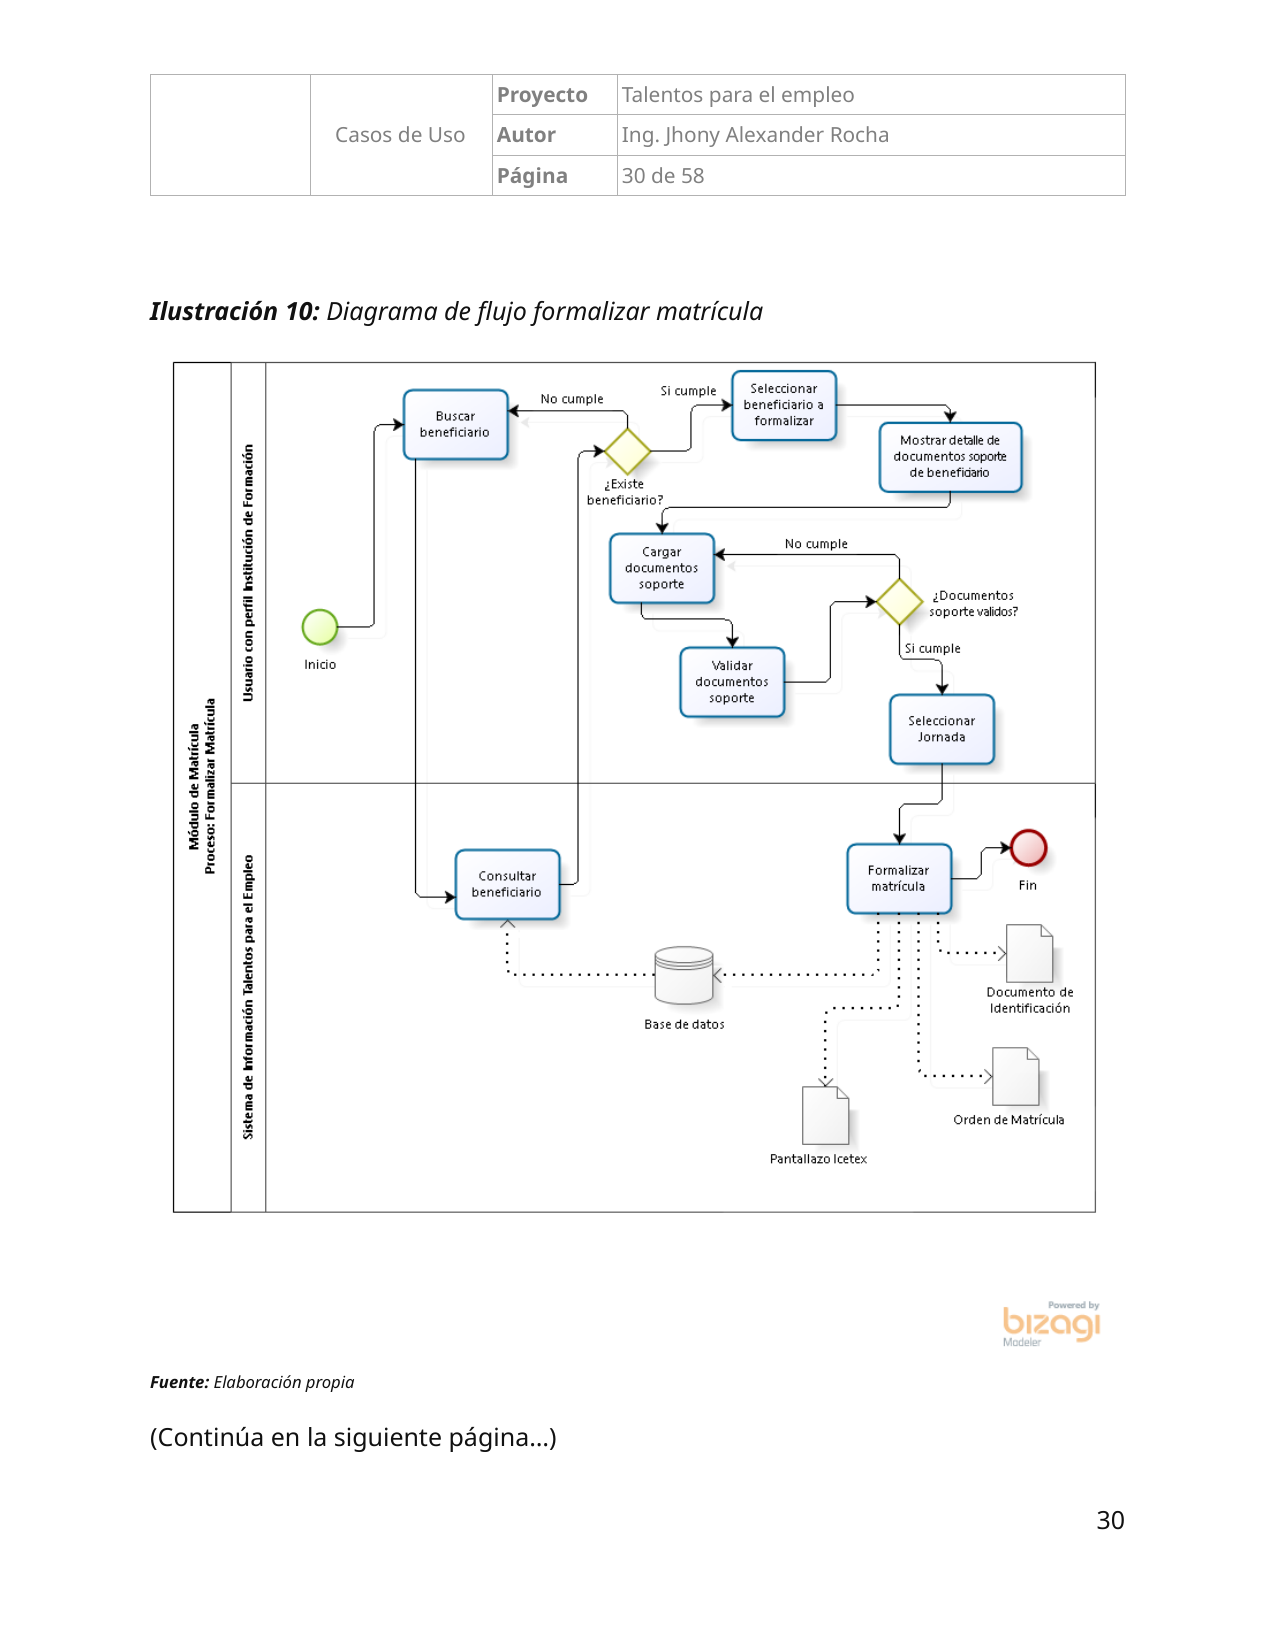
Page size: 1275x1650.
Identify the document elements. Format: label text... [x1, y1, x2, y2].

text Ilustración 10: Diagrama de flujo formalizar matrícula [150, 293, 1125, 339]
text (Continúa en la siguiente página…) [150, 1420, 1125, 1454]
text Fuente: Elaboración propia [150, 1360, 1125, 1394]
picture [150, 339, 1125, 1360]
